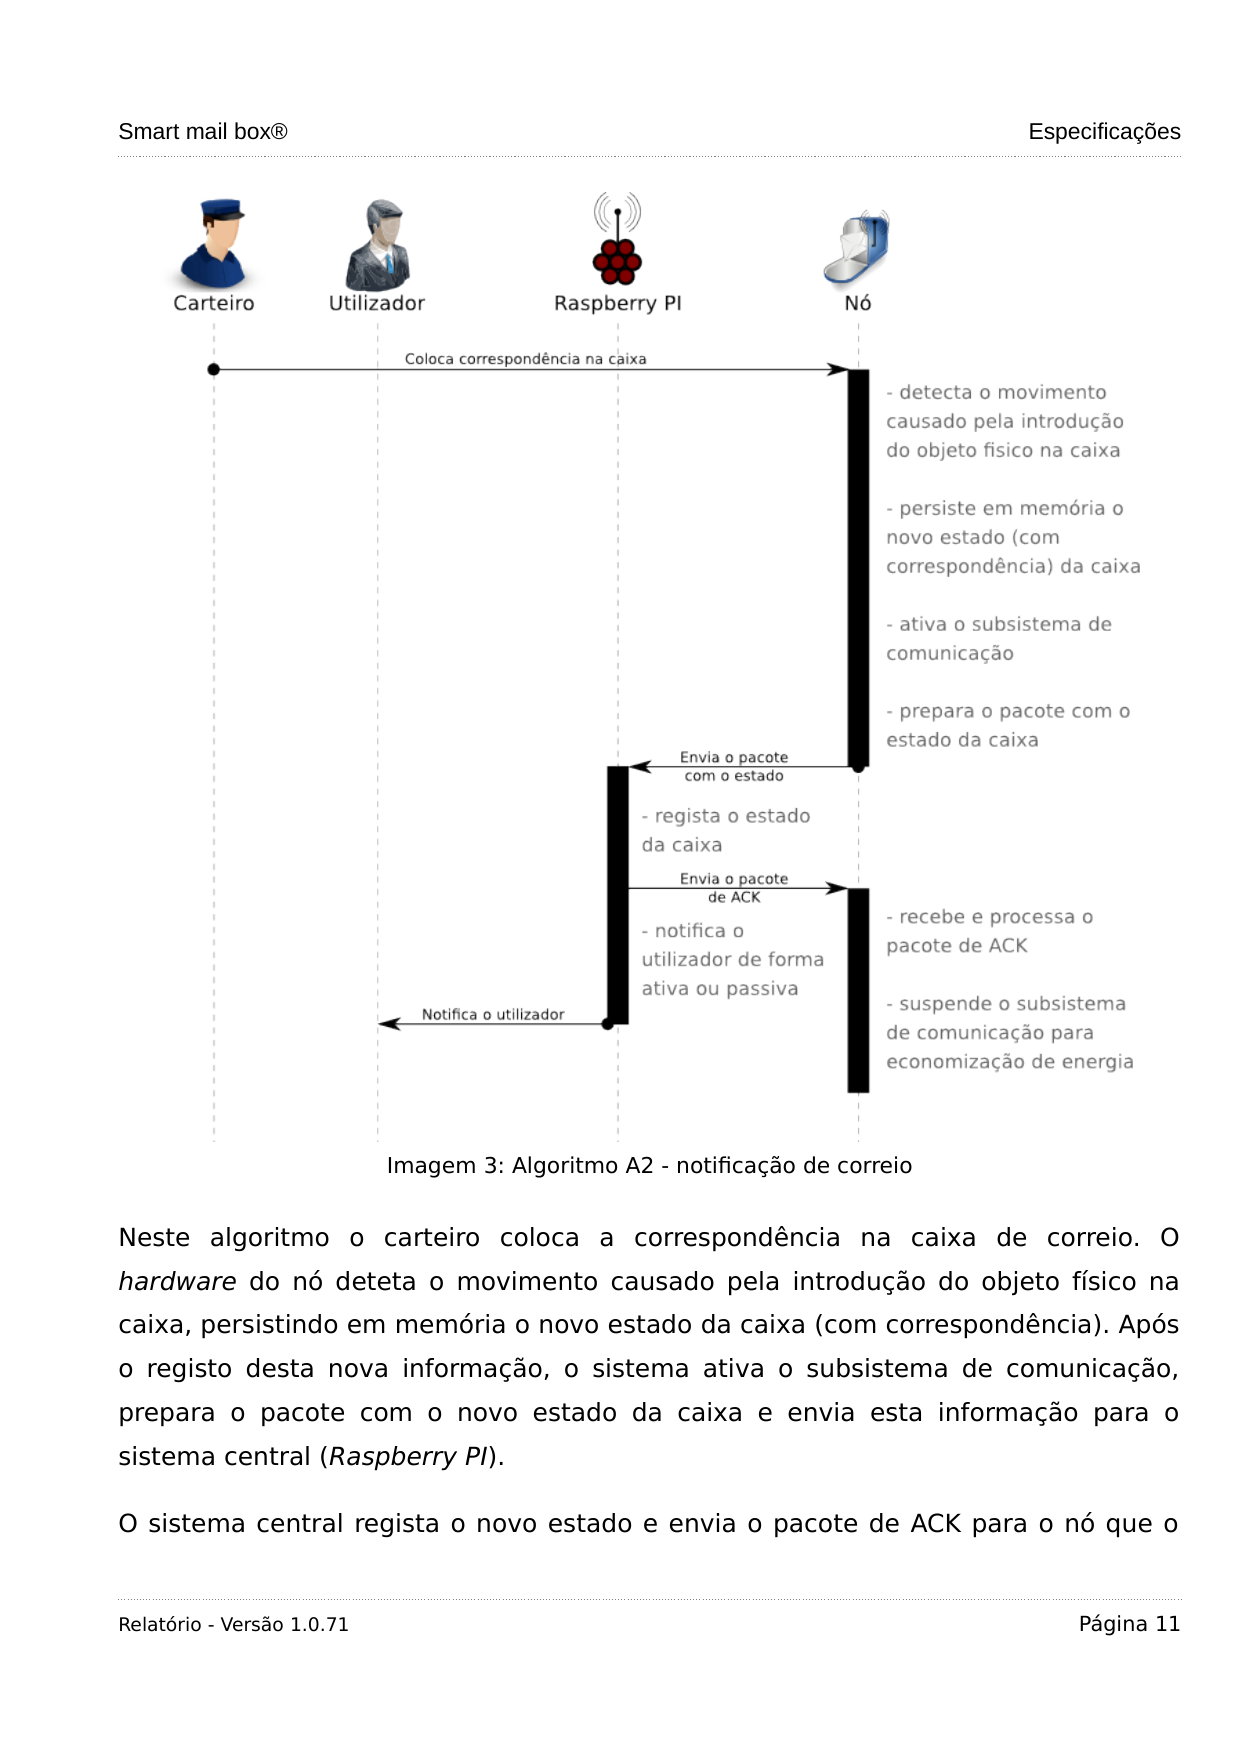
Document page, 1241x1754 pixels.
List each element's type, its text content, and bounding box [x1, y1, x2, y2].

text Neste algoritmo o carteiro coloca a correspondência na caixa de correio. O hardware do nó deteta o movimento causado pela introdução do objeto físico na caixa, persistindo em memória o novo estado da caixa (com correspondência). Após o registo desta nova informação, o sistema ativa o subsistema de comunicação, prepara o pacote com o novo estado da caixa e envia esta informação para o sistema central (Raspberry PI). [118, 186, 1181, 1471]
text Imagem 3: Algoritmo A2 - notificação de correio [159, 1142, 1140, 1179]
text O sistema central regista o novo estado e envia o pacote de ACK para o nó que o [118, 1509, 1181, 1538]
picture [159, 192, 1140, 1142]
